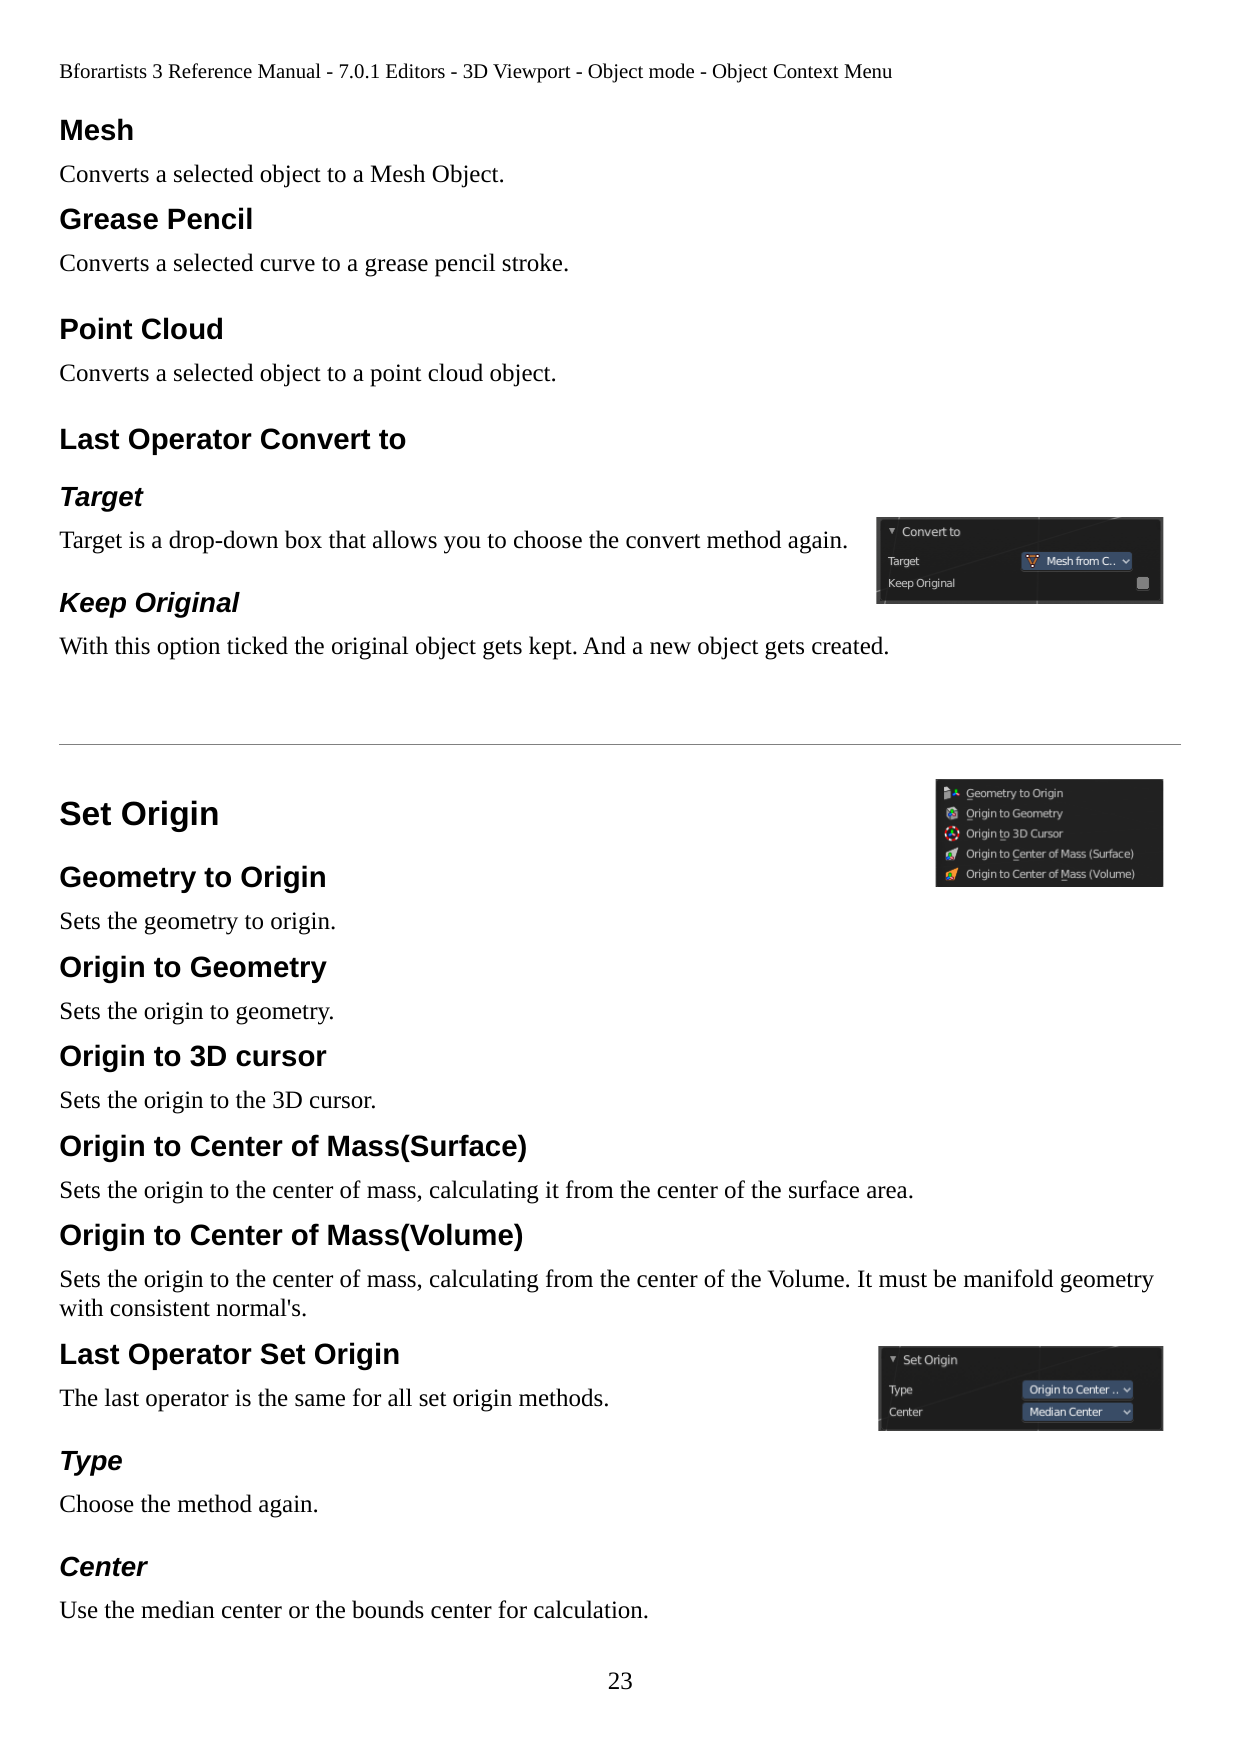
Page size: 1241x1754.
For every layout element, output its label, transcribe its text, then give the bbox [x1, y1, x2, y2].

subtitle Point Cloud [59, 312, 1181, 346]
subtitle Origin to 3D cursor [59, 1039, 1181, 1073]
subtitle Keep Original [59, 587, 1181, 618]
subtitle Origin to Geometry [59, 949, 1181, 983]
picture [876, 517, 1164, 604]
text Converts a selected curve to a grease pencil stroke. [59, 248, 1181, 277]
text Target is a drop-down box that allows you to choose the convert method again. [59, 525, 876, 554]
text With this option ticked the original object gets kept. And a new object gets created. [59, 631, 1181, 660]
picture [935, 779, 1164, 887]
text Sets the origin to the center of mass, calculating it from the center of the surface area. [59, 1175, 1181, 1204]
text Converts a selected object to a point cloud object. [59, 358, 1181, 387]
text Sets the origin to the center of mass, calculating from the center of the Volume. It must be manifold geometry with consistent normal's. [59, 1264, 1181, 1322]
subtitle Target [59, 481, 1181, 513]
subtitle Center [59, 1550, 1181, 1582]
subtitle Set Origin [59, 794, 935, 833]
text Sets the origin to the 3D cursor. [59, 1085, 1181, 1114]
subtitle Last Operator Convert to [59, 422, 1181, 456]
text Use the median center or the bounds center for calculation. [59, 1595, 1181, 1623]
subtitle Grease Pencil [59, 202, 1181, 236]
picture [878, 1346, 1164, 1431]
subtitle Origin to Center of Mass(Surface) [59, 1129, 1181, 1162]
subtitle Origin to Center of Mass(Volume) [59, 1218, 1181, 1252]
text The last operator is the same for all set origin methods. [59, 1383, 878, 1412]
subtitle Type [59, 1444, 1181, 1476]
subtitle [1164, 794, 1181, 833]
text Sets the origin to geometry. [59, 996, 1181, 1024]
text Sets the geometry to origin. [59, 906, 1181, 935]
text Converts a selected object to a Mesh Object. [59, 159, 1181, 188]
subtitle Last Operator Set Origin [59, 1337, 1181, 1370]
subtitle Mesh [59, 113, 1181, 146]
subtitle Geometry to Origin [59, 860, 1181, 894]
text Choose the method again. [59, 1489, 1181, 1517]
